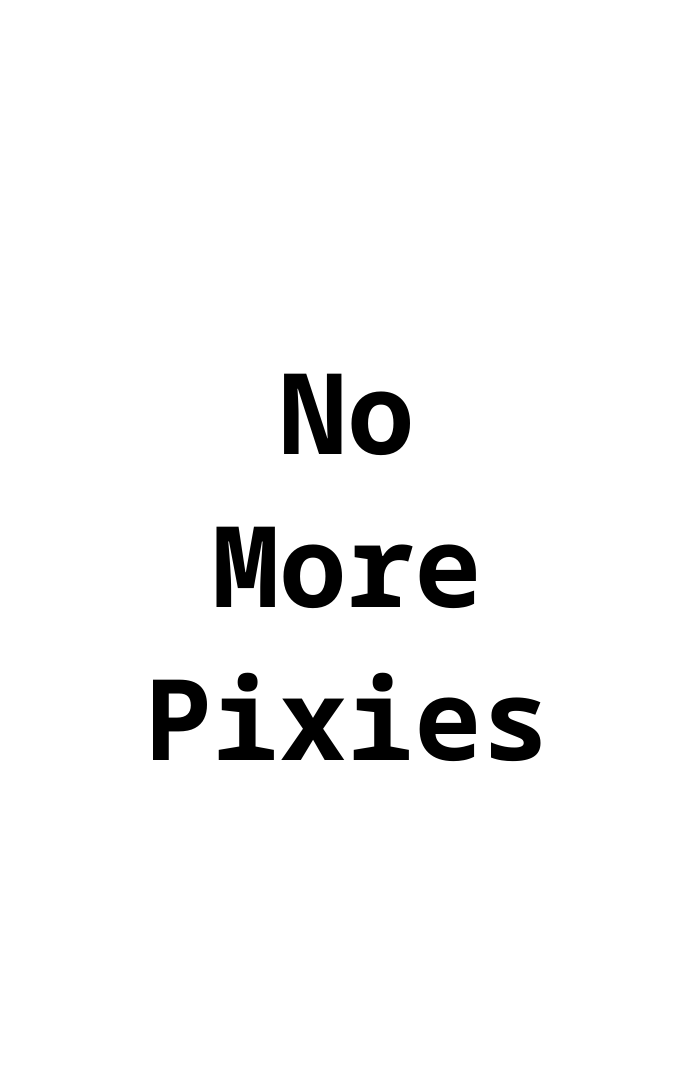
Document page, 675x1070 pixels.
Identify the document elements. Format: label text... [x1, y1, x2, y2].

title No More Pixies [137, 334, 557, 793]
